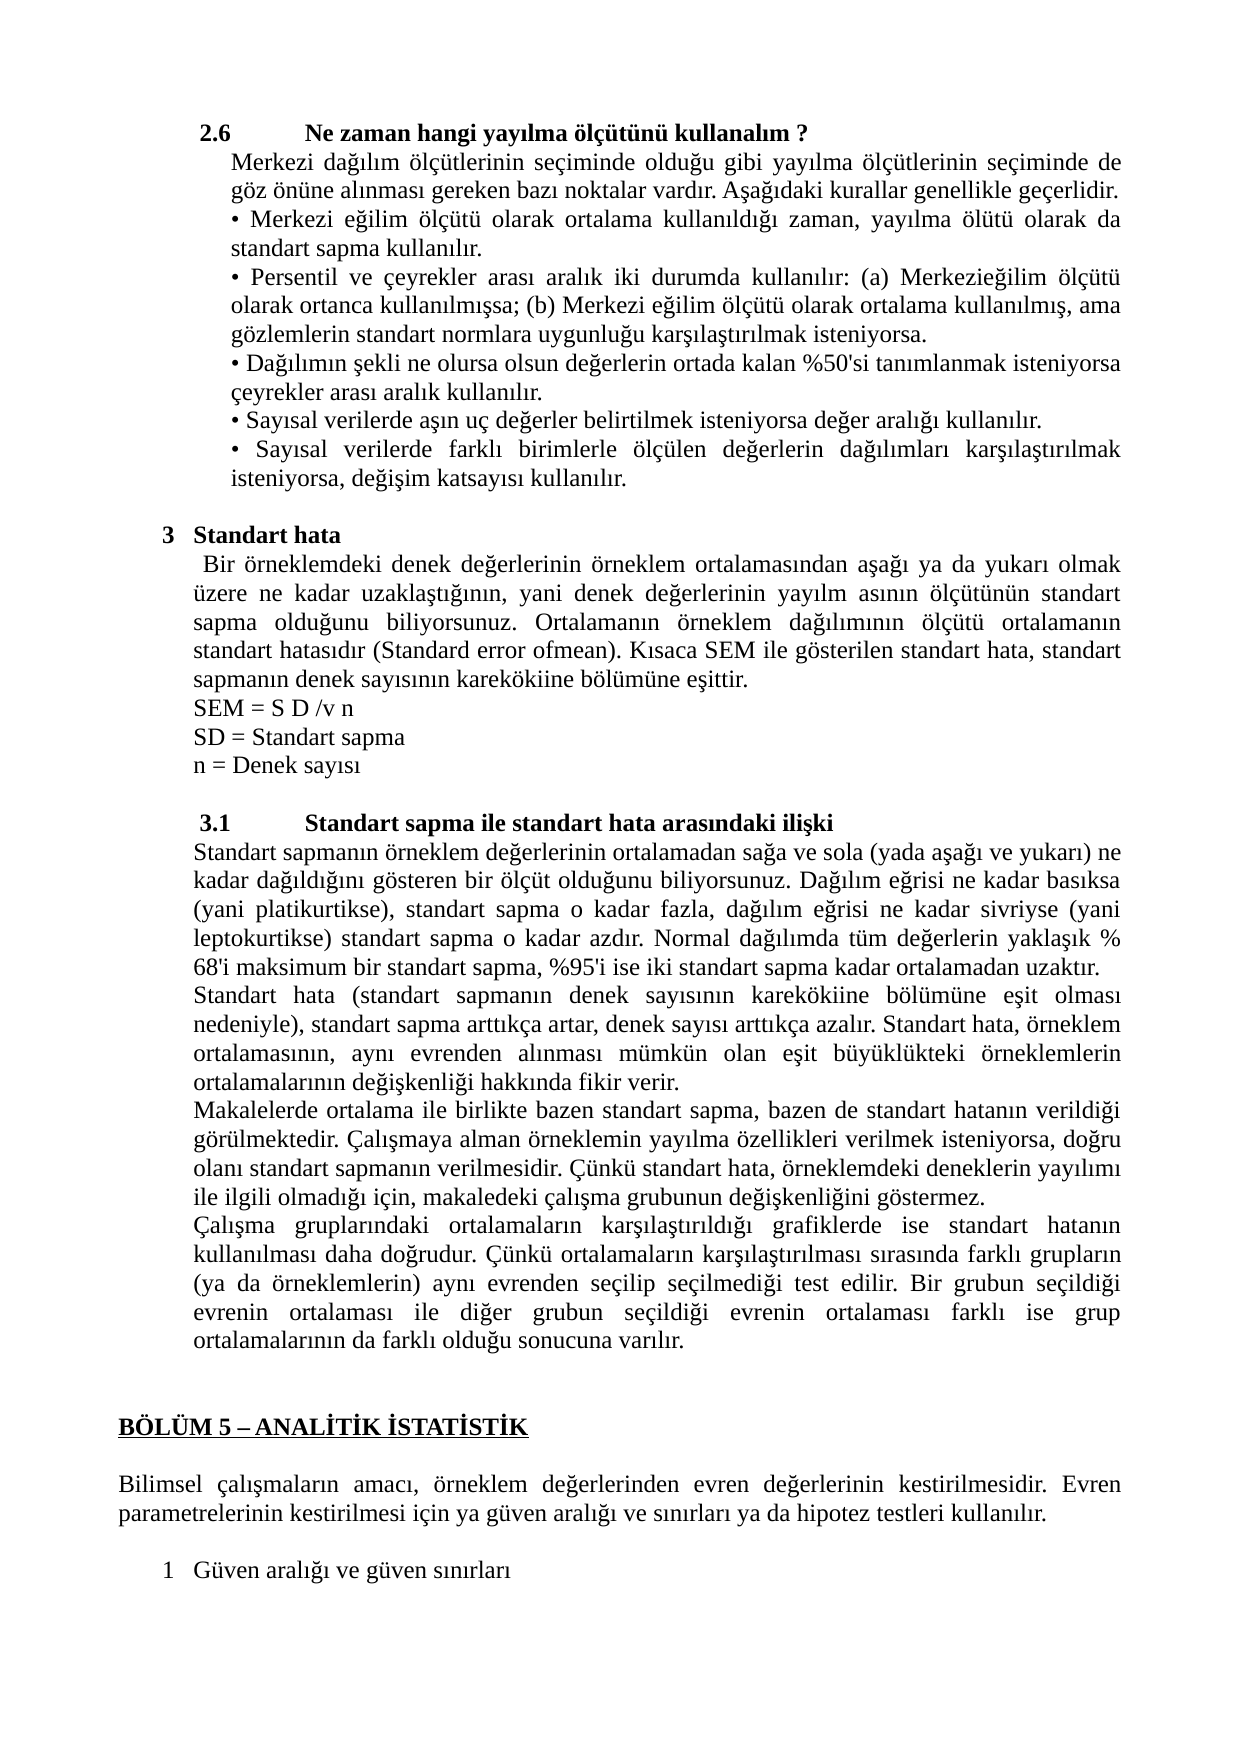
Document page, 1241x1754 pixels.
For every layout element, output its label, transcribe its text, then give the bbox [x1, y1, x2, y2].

text BÖLÜM 5 – ANALİTİK İSTATİSTİK [118, 1412, 1122, 1441]
list • Merkezi eğilim ölçütü olarak ortalama kullanıldığı zaman, yayılma ölütü olarak da standart sapma kullanılır. [193, 204, 1122, 262]
list Ne zaman hangi yayılma ölçütünü kullanalım ? [193, 118, 1122, 147]
list SD = Standart sapma [156, 722, 1122, 751]
list • Persentil ve çeyrekler arası aralık iki durumda kullanılır: (a) Merkezieğilim ölçütü olarak ortanca kullanılmışsa; (b) Merkezi eğilim ölçütü olarak ortalama kullanılmış, ama gözlemlerin standart normlara uygunluğu karşılaştırılmak isteniyorsa. [193, 262, 1122, 348]
list Standart sapmanın örneklem değerlerinin ortalamadan sağa ve sola (yada aşağı ve yukarı) ne kadar dağıldığını gösteren bir ölçüt olduğunu biliyorsunuz. Dağılım eğrisi ne kadar basıksa (yani platikurtikse), standart sapma o kadar fazla, dağılım eğrisi ne kadar sivriyse (yani leptokurtikse) standart sapma o kadar azdır. Normal dağılımda tüm değerlerin yaklaşık % 68'i maksimum bir standart sapma, %95'i ise iki standart sapma kadar ortalamadan uzaktır. [156, 837, 1122, 981]
list Makalelerde ortalama ile birlikte bazen standart sapma, bazen de standart hatanın verildiği görülmektedir. Çalışmaya alman örneklemin yayılma özellikleri verilmek isteniyorsa, doğru olanı standart sapmanın verilmesidir. Çünkü standart hata, örneklemdeki deneklerin yayılımı ile ilgili olmadığı için, makaledeki çalışma grubunun değişkenliğini göstermez. [156, 1096, 1122, 1211]
list • Sayısal verilerde aşın uç değerler belirtilmek isteniyorsa değer aralığı kullanılır. [193, 406, 1122, 434]
list Standart hata (standart sapmanın denek sayısının karekökiine bölümüne eşit olması nedeniyle), standart sapma arttıkça artar, denek sayısı arttıkça azalır. Standart hata, örneklem ortalamasının, aynı evrenden alınması mümkün olan eşit büyüklükteki örneklemlerin ortalamalarının değişkenliği hakkında fikir verir. [156, 981, 1122, 1096]
text Bilimsel çalışmaların amacı, örneklem değerlerinden evren değerlerinin kestirilmesidir. Evren parametrelerinin kestirilmesi için ya güven aralığı ve sınırları ya da hipotez testleri kullanılır. [118, 1469, 1122, 1527]
list Standart hata [156, 521, 1122, 549]
list Merkezi dağılım ölçütlerinin seçiminde olduğu gibi yayılma ölçütlerinin seçiminde de göz önüne alınması gereken bazı noktalar vardır. Aşağıdaki kurallar genellikle geçerlidir. [193, 147, 1122, 204]
list SEM = S D /v n [156, 693, 1122, 722]
list Bir örneklemdeki denek değerlerinin örneklem ortalamasından aşağı ya da yukarı olmak üzere ne kadar uzaklaştığının, yani denek değerlerinin yayılm asının ölçütünün standart sapma olduğunu biliyorsunuz. Ortalamanın örneklem dağılımının ölçütü ortalamanın standart hatasıdır (Standard error ofmean). Kısaca SEM ile gösterilen standart hata, standart sapmanın denek sayısının karekökiine bölümüne eşittir. [156, 549, 1122, 693]
list • Sayısal verilerde farklı birimlerle ölçülen değerlerin dağılımları karşılaştırılmak isteniyorsa, değişim katsayısı kullanılır. [193, 434, 1122, 492]
list Standart sapma ile standart hata arasındaki ilişki [193, 808, 1122, 837]
list n = Denek sayısı [156, 751, 1122, 779]
list Çalışma gruplarındaki ortalamaların karşılaştırıldığı grafiklerde ise standart hatanın kullanılması daha doğrudur. Çünkü ortalamaların karşılaştırılması sırasında farklı grupların (ya da örneklemlerin) aynı evrenden seçilip seçilmediği test edilir. Bir grubun seçildiği evrenin ortalaması ile diğer grubun seçildiği evrenin ortalaması farklı ise grup ortalamalarının da farklı olduğu sonucuna varılır. [156, 1211, 1122, 1354]
list Güven aralığı ve güven sınırları [156, 1556, 1122, 1584]
list • Dağılımın şekli ne olursa olsun değerlerin ortada kalan %50'si tanımlanmak isteniyorsa çeyrekler arası aralık kullanılır. [193, 348, 1122, 406]
